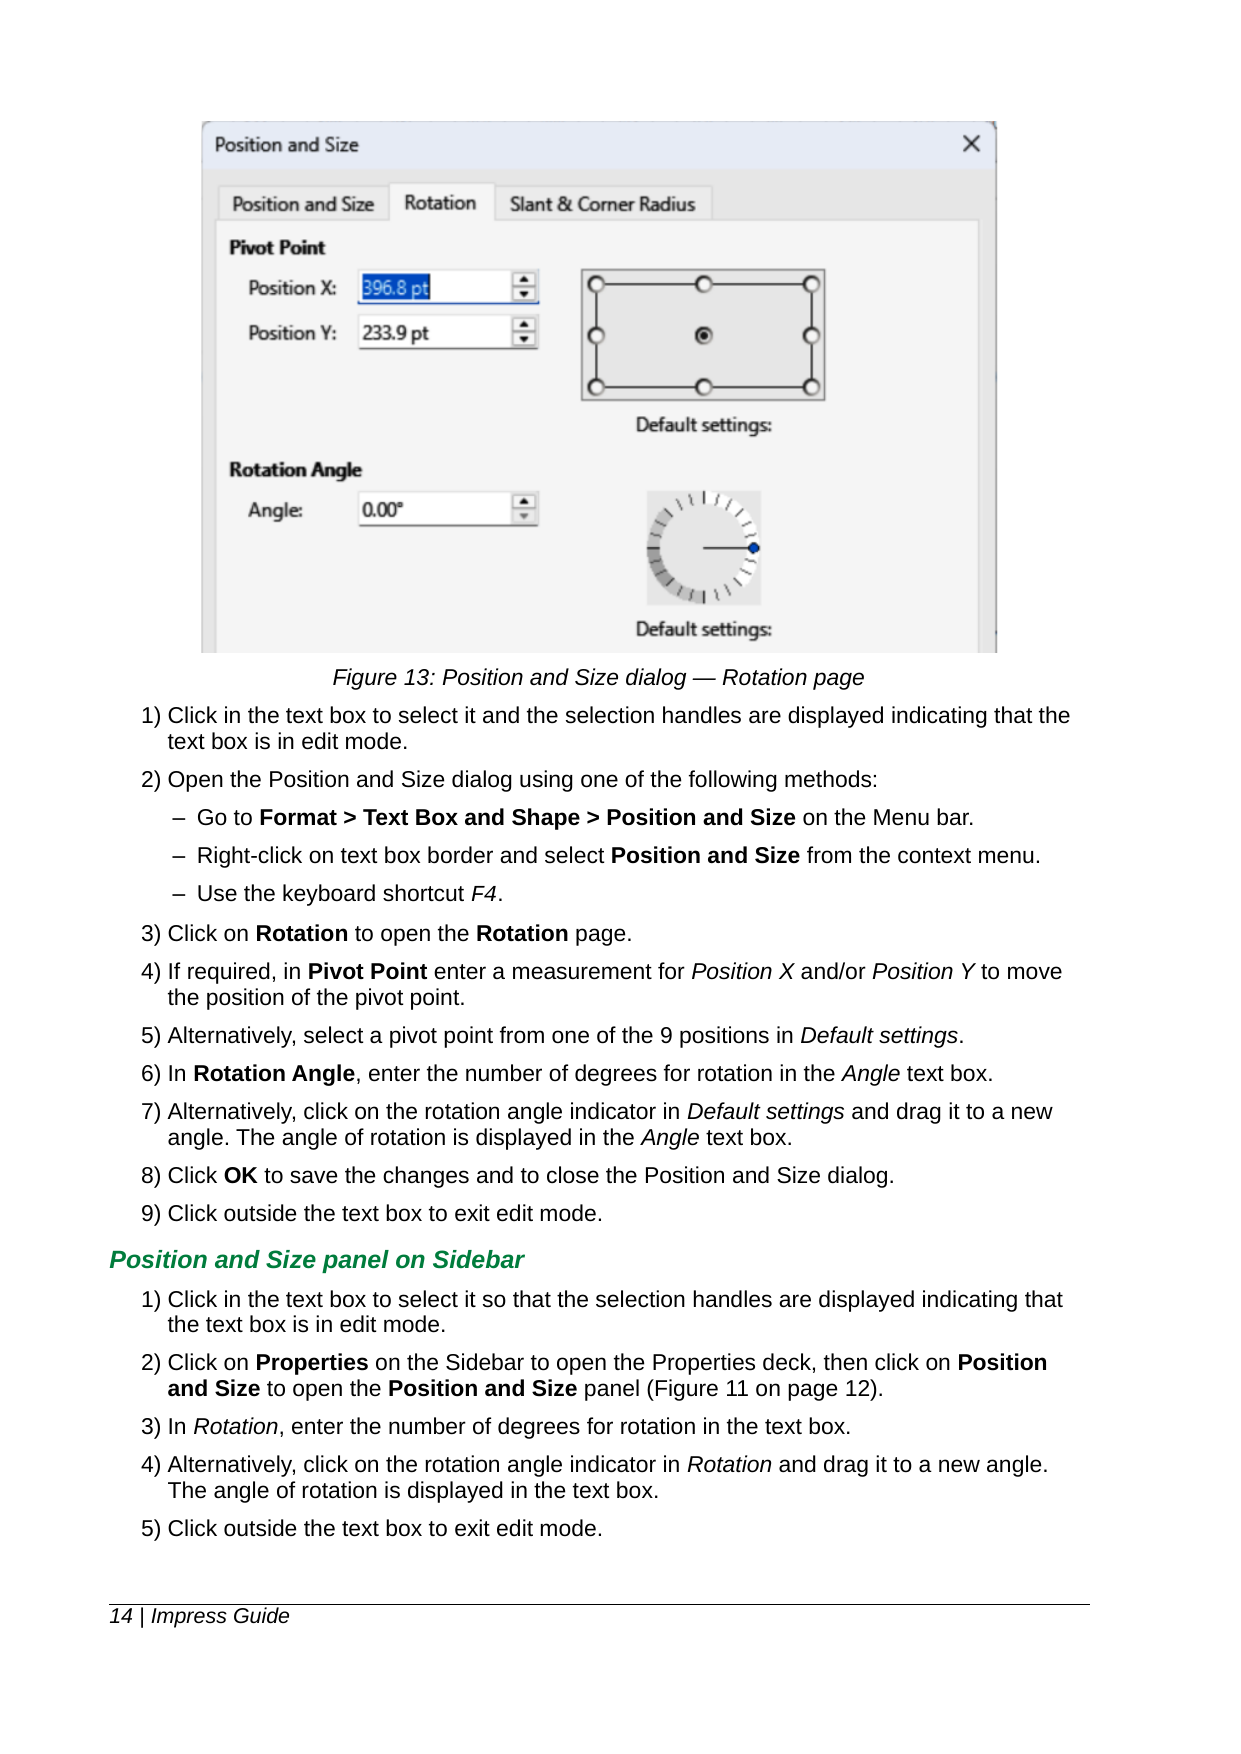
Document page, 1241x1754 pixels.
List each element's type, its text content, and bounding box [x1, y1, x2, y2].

list Right-click on text box border and select Position and Size from the context menu. [182, 843, 1090, 868]
list Click on Properties on the Sidebar to open the Properties deck, then click on Position and Size to open the Position and Size panel (Figure 11 on page 12). [153, 1350, 1090, 1401]
list In Rotation Angle, enter the number of degrees for rotation in the Angle text box. [153, 1061, 1090, 1087]
list If required, in Pivot Point enter a measurement for Position X and/or Position Y to move the position of the pivot point. [153, 959, 1090, 1010]
list Alternatively, click on the rotation angle indicator in Rotation and drag it to a new angle. The angle of rotation is displayed in the text box. [153, 1452, 1090, 1503]
list Alternatively, select a pivot point from one of the 9 positions in Default settings. [153, 1023, 1090, 1048]
list In Rotation, enter the number of degrees for rotation in the text box. [153, 1414, 1090, 1439]
list Click outside the text box to exit edit mode. [153, 1516, 1090, 1541]
list Click on Rotation to open the Rotation page. [153, 921, 1090, 947]
list Click outside the text box to exit edit mode. [153, 1201, 1090, 1227]
list Click in the text box to select it and the selection handles are displayed indicating that the text box is in edit mode. [153, 703, 1090, 754]
list Go to Format > Text Box and Shape > Position and Size on the Menu bar. [182, 804, 1090, 830]
list Open the Position and Size dialog using one of the following methods: [153, 766, 1090, 792]
text Figure 13: Position and Size dialog — Rotation page [202, 665, 997, 690]
subtitle Position and Size panel on Sidebar [109, 1246, 1090, 1274]
list Click OK to save the changes and to close the Position and Size dialog. [153, 1163, 1090, 1188]
list Click in the text box to select it so that the selection handles are displayed indicating that the text box is in edit mode. [153, 1286, 1090, 1338]
picture [201, 121, 998, 653]
list Use the keyboard shortcut F4. [182, 881, 1090, 908]
list Alternatively, click on the rotation angle indicator in Default settings and drag it to a new angle. The angle of rotation is displayed in the Angle text box. [153, 1099, 1090, 1150]
